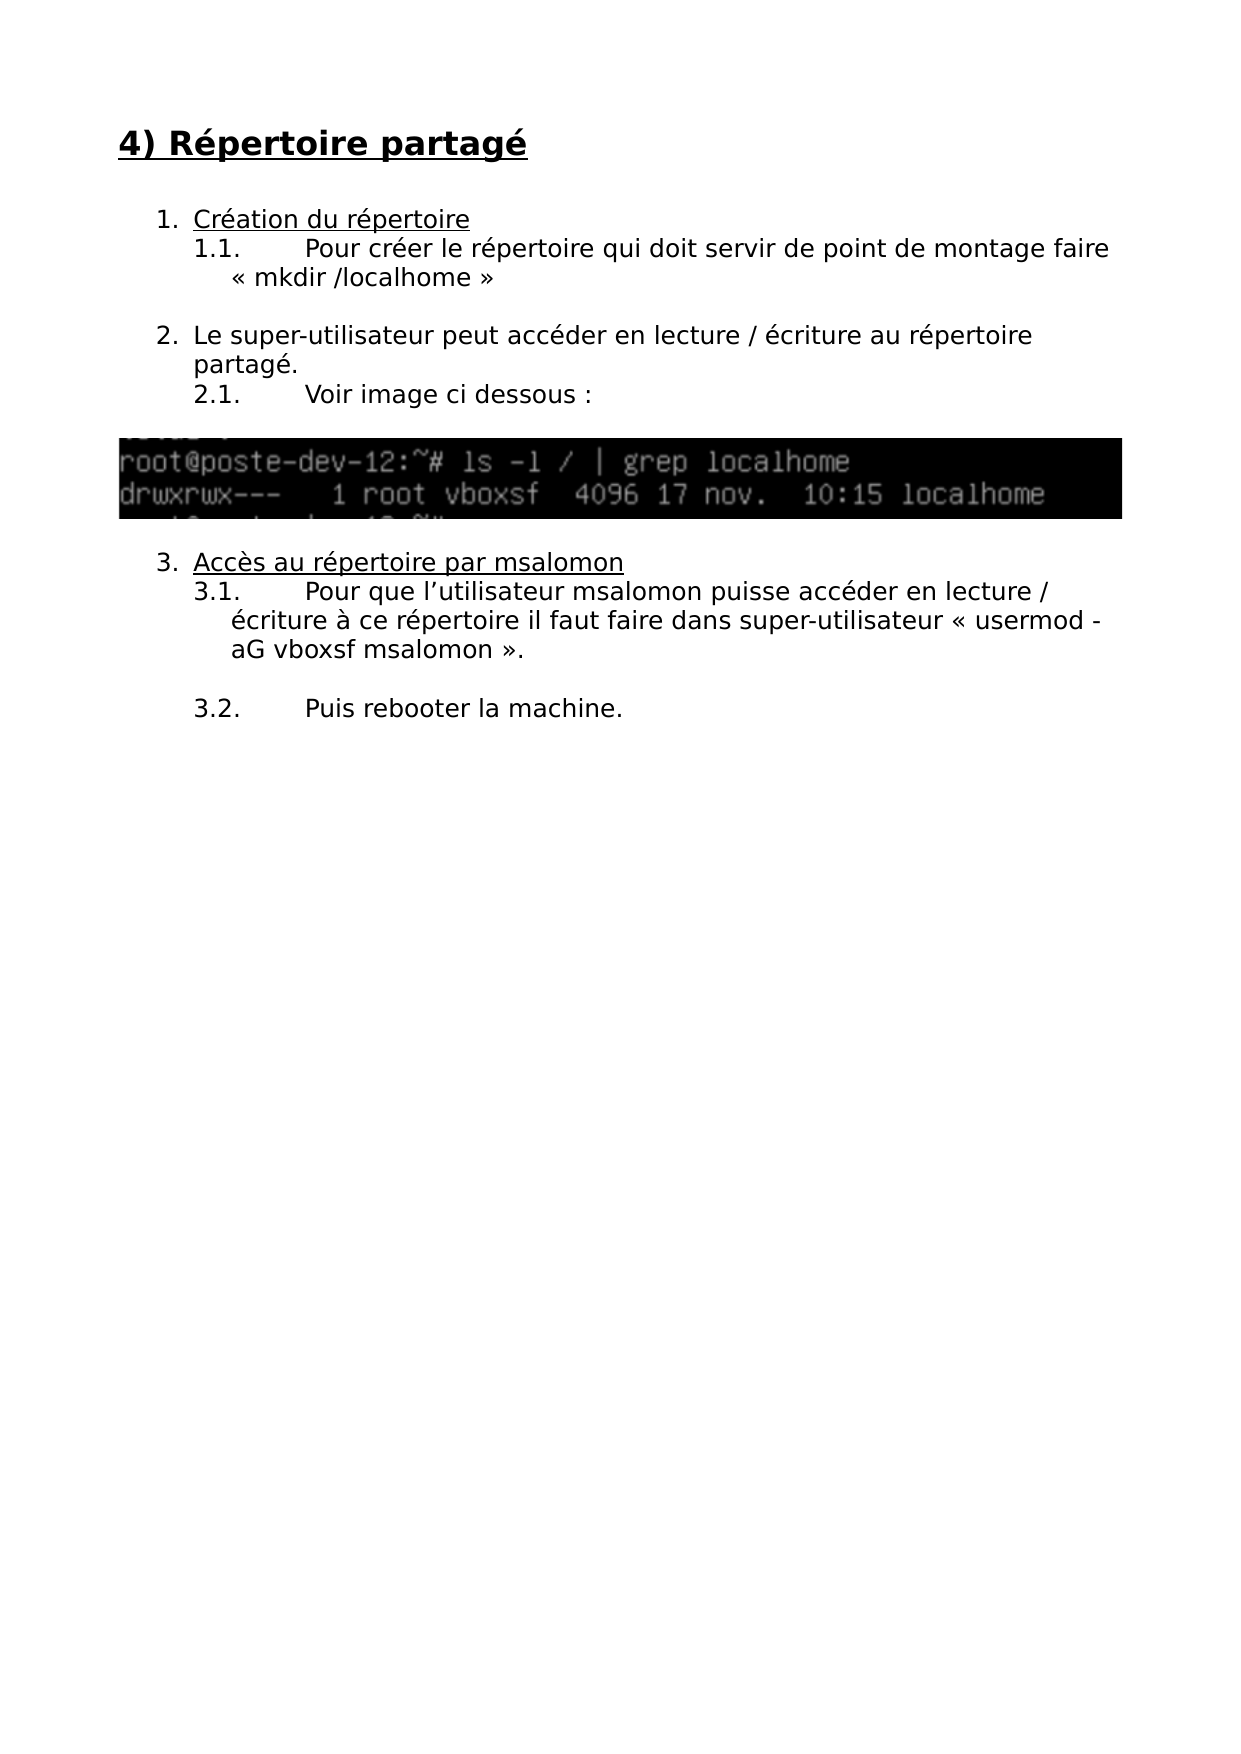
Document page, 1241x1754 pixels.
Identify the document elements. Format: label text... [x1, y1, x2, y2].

list Pour créer le répertoire qui doit servir de point de montage faire « mkdir /localhome » [193, 234, 1122, 292]
subtitle 4) Répertoire partagé [118, 124, 1122, 163]
list Pour que l’utilisateur msalomon puisse accéder en lecture / écriture à ce répertoire il faut faire dans super-utilisateur « usermod -aG vboxsf msalomon ». [193, 577, 1122, 665]
list Puis rebooter la machine. [193, 694, 1122, 723]
picture [118, 438, 1123, 519]
list Accès au répertoire par msalomon [156, 548, 1122, 577]
list Création du répertoire [156, 205, 1122, 234]
list Voir image ci dessous : [193, 380, 1122, 409]
list Le super-utilisateur peut accéder en lecture / écriture au répertoire partagé. [156, 322, 1122, 380]
